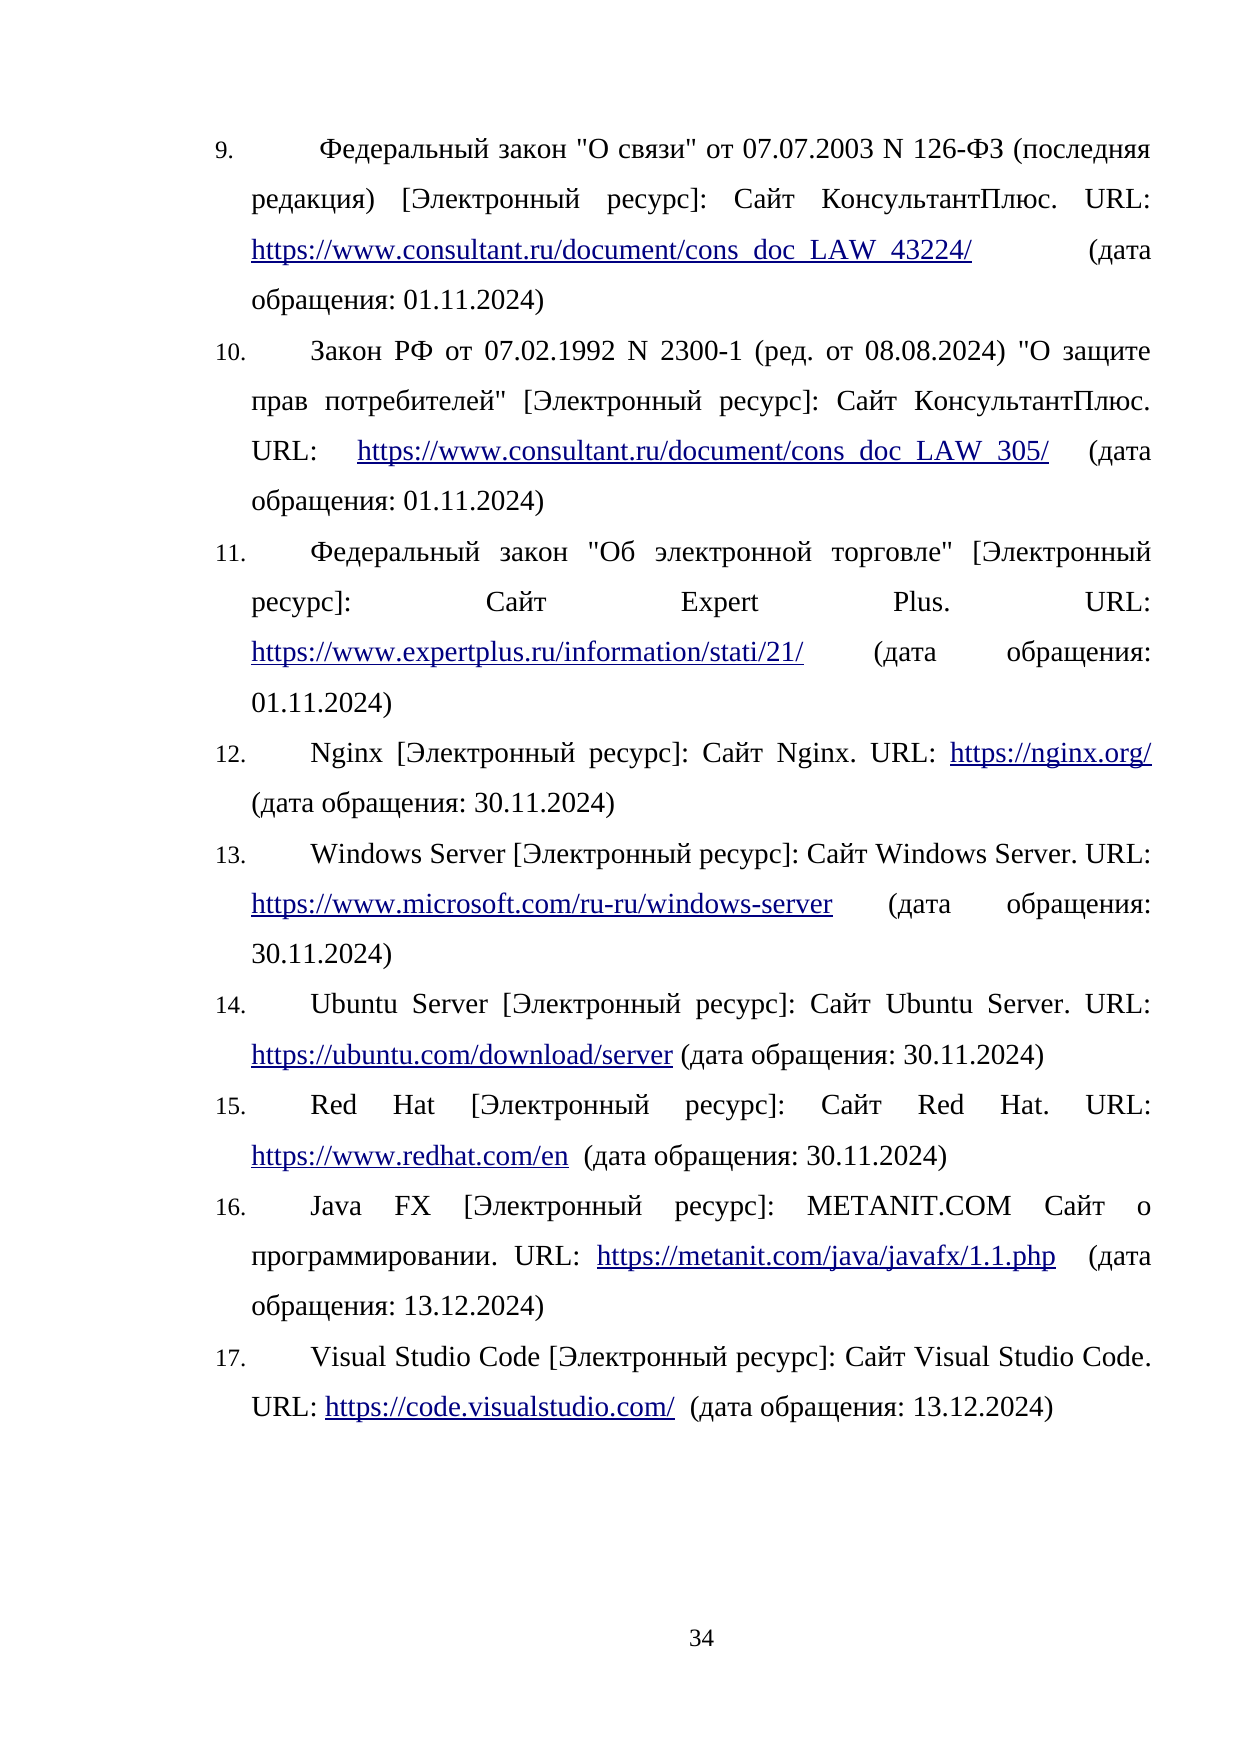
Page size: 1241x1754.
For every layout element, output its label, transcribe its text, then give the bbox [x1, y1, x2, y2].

list Red Hat [Электронный ресурс]: Сайт Red Hat. URL: https://www.redhat.com/en (дата обращения: 30.11.2024) [215, 1087, 1152, 1171]
list Nginx [Электронный ресурс]: Сайт Nginx. URL: https://nginx.org/ (дата обращения: 30.11.2024) [215, 735, 1152, 819]
list Visual Studio Code [Электронный ресурс]: Сайт Visual Studio Code. URL: https://code.visualstudio.com/ (дата обращения: 13.12.2024) [215, 1339, 1152, 1423]
list Закон РФ от 07.02.1992 N 2300-1 (ред. от 08.08.2024) "О защите прав потребителей" [Электронный ресурс]: Сайт КонсультантПлюс. URL: https://www.consultant.ru/document/cons_doc_LAW_305/ (дата обращения: 01.11.2024) [215, 333, 1152, 517]
list Windows Server [Электронный ресурс]: Сайт Windows Server. URL: https://www.microsoft.com/ru-ru/windows-server (дата обращения: 30.11.2024) [215, 836, 1152, 970]
list Java FX [Электронный ресурс]: METANIT.COM Сайт о программировании. URL: https://metanit.com/java/javafx/1.1.php (дата обращения: 13.12.2024) [215, 1188, 1152, 1322]
list Федеральный закон "О связи" от 07.07.2003 N 126-ФЗ (последняя редакция) [Электронный ресурс]: Сайт КонсультантПлюс. URL: https://www.consultant.ru/document/cons_doc_LAW_43224/ (дата обращения: 01.11.2024) [215, 131, 1152, 316]
list Ubuntu Server [Электронный ресурс]: Сайт Ubuntu Server. URL: https://ubuntu.com/download/server (дата обращения: 30.11.2024) [215, 987, 1152, 1071]
list Федеральный закон "Об электронной торговле" [Электронный ресурс]: Сайт Expert Plus. URL: https://www.expertplus.ru/information/stati/21/ (дата обращения: 01.11.2024) [215, 534, 1152, 718]
